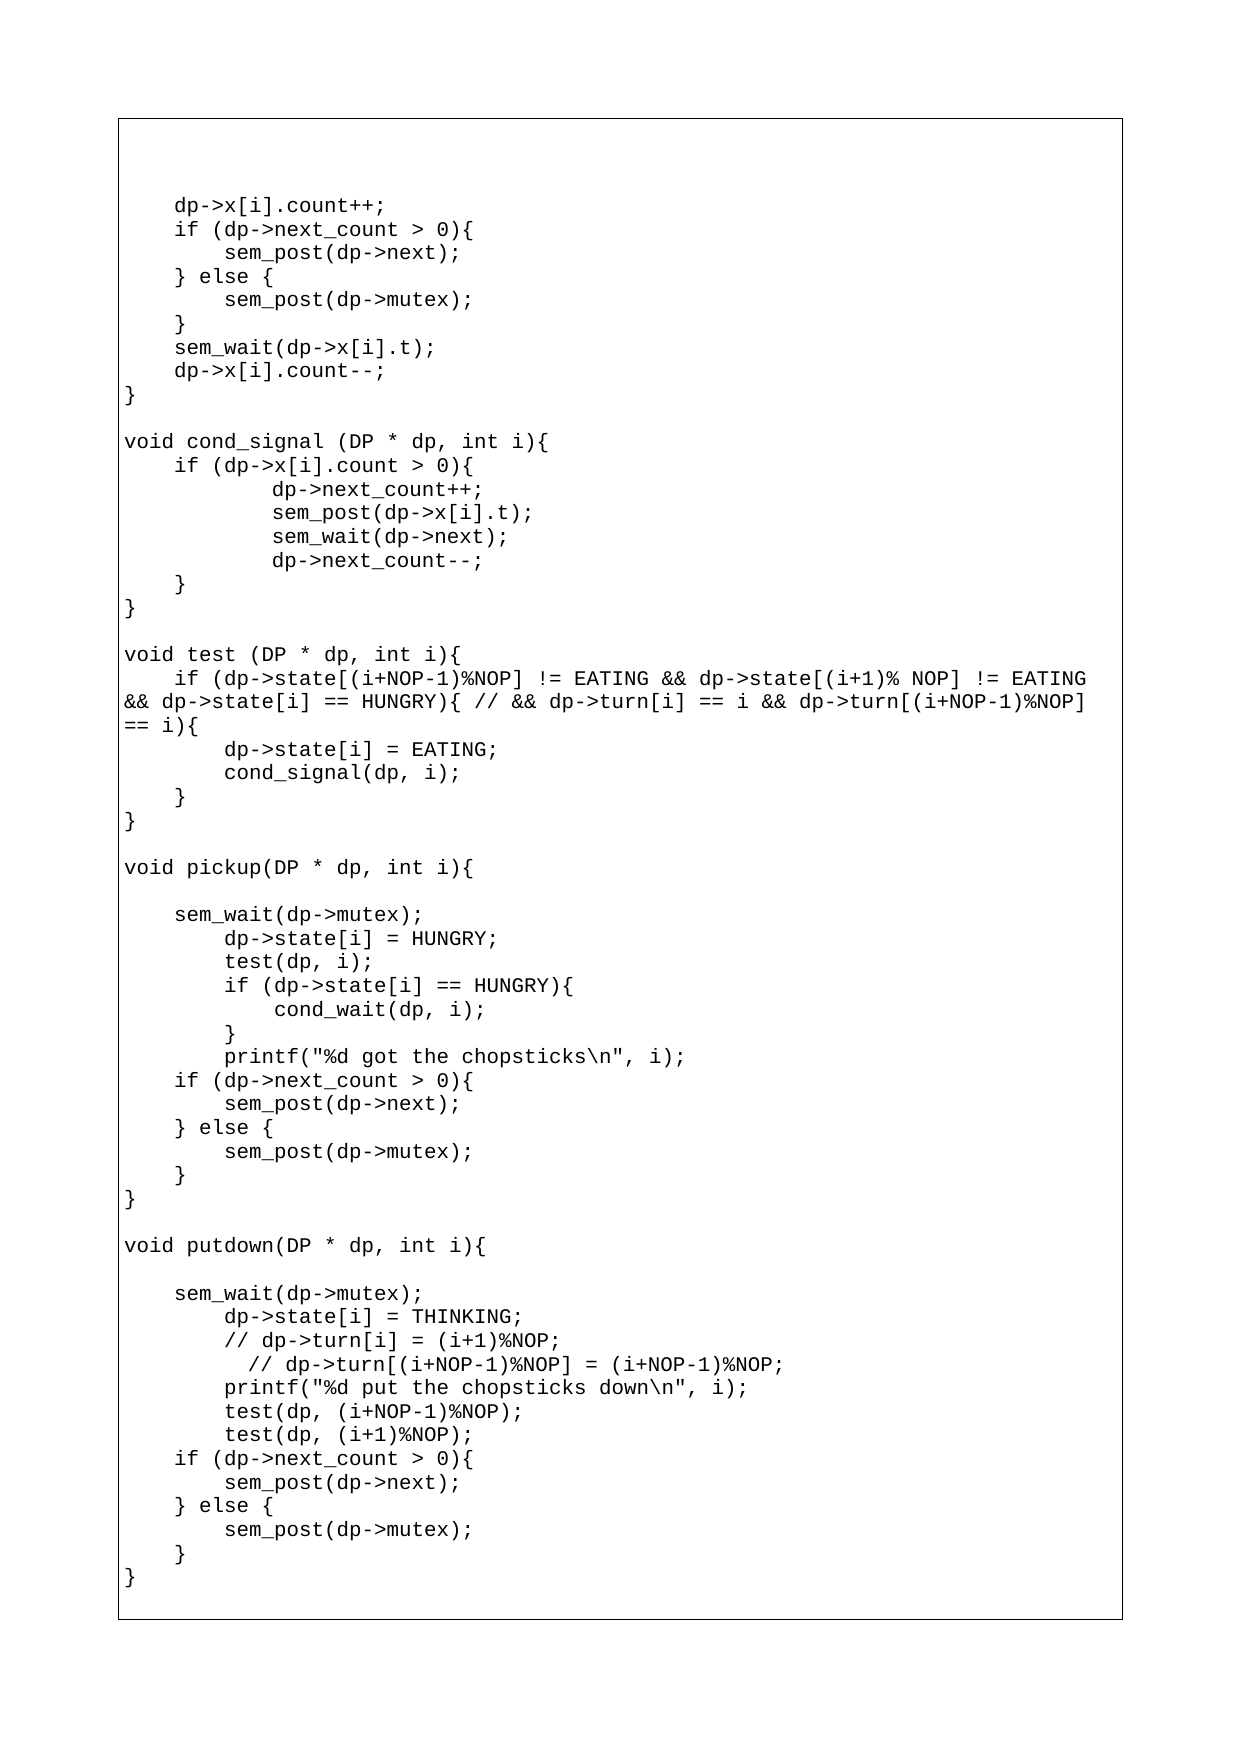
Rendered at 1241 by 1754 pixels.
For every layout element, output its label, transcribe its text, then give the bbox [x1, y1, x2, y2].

table_header dp->x[i].count++; if (dp->next_count > 0){ sem_post(dp->next); } else { sem_post(dp->mutex); } sem_wait(dp->x[i].t); dp->x[i].count--; } void cond_signal (DP * dp, int i){ if (dp->x[i].count > 0){ dp->next_count++; sem_post(dp->x[i].t); sem_wait(dp->next); dp->next_count--; } } void test (DP * dp, int i){ if (dp->state[(i+NOP-1)%NOP] != EATING && dp->state[(i+1)% NOP] != EATING && dp->state[i] == HUNGRY){ // && dp->turn[i] == i && dp->turn[(i+NOP-1)%NOP] == i){ dp->state[i] = EATING; cond_signal(dp, i); } } void pickup(DP * dp, int i){ sem_wait(dp->mutex); dp->state[i] = HUNGRY; test(dp, i); if (dp->state[i] == HUNGRY){ cond_wait(dp, i); } printf("%d got the chopsticks\n", i); if (dp->next_count > 0){ sem_post(dp->next); } else { sem_post(dp->mutex); } } void putdown(DP * dp, int i){ sem_wait(dp->mutex); dp->state[i] = THINKING; // dp->turn[i] = (i+1)%NOP; // dp->turn[(i+NOP-1)%NOP] = (i+NOP-1)%NOP; printf("%d put the chopsticks down\n", i); test(dp, (i+NOP-1)%NOP); test(dp, (i+1)%NOP); if (dp->next_count > 0){ sem_post(dp->next); } else { sem_post(dp->mutex); } } [119, 119, 1122, 1619]
